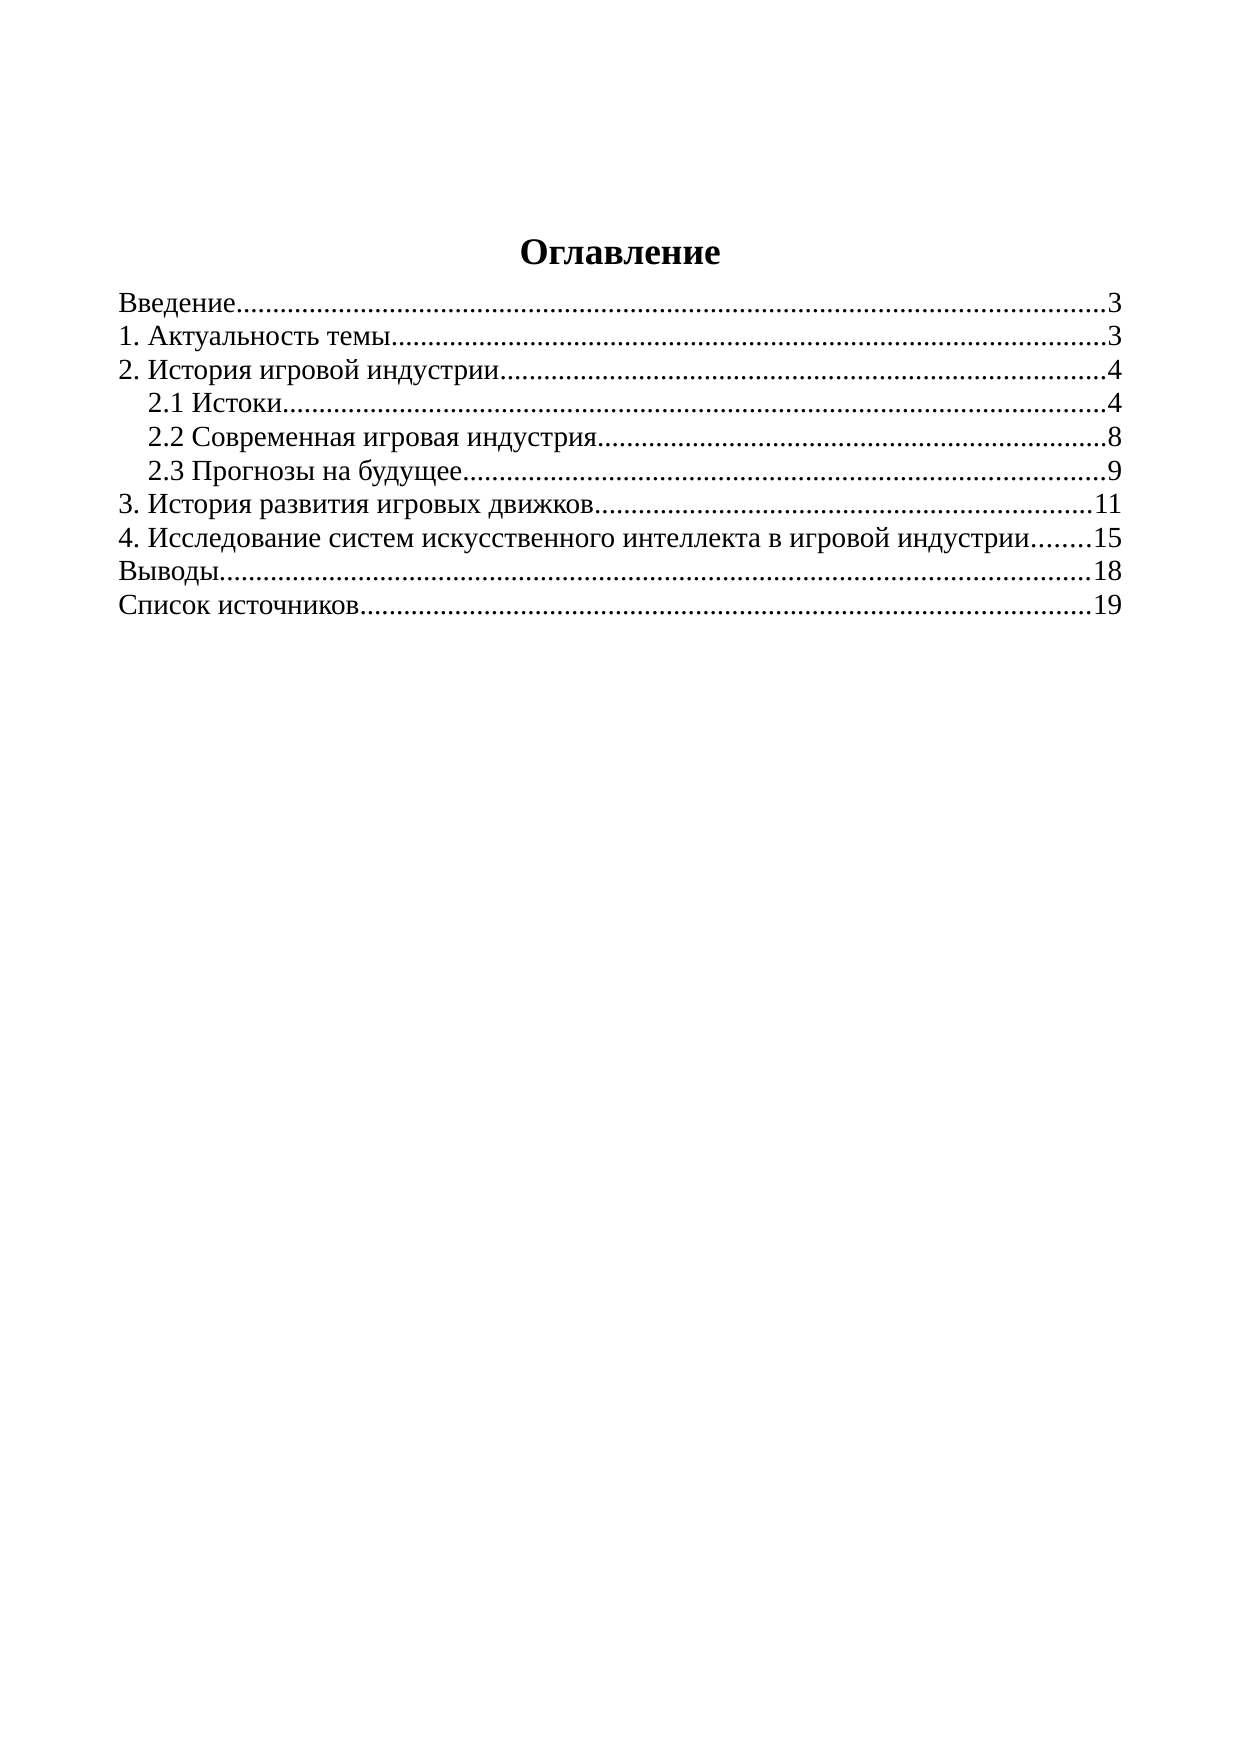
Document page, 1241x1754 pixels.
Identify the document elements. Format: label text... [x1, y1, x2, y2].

text 1. Актуальность темы 3 [118, 318, 1122, 352]
text 2. История игровой индустрии 4 [118, 352, 1122, 386]
text Введение 3 [118, 285, 1122, 318]
text 3. История развития игровых движков 11 [118, 486, 1122, 520]
subtitle Оглавление [118, 229, 1122, 272]
text 2.3 Прогнозы на будущее 9 [148, 453, 1122, 486]
text Список источников 19 [118, 587, 1122, 620]
text 4. Исследование систем искусственного интеллекта в игровой индустрии 15 [118, 520, 1122, 553]
text 2.2 Современная игровая индустрия 8 [148, 419, 1122, 453]
text Выводы 18 [118, 553, 1122, 587]
text 2.1 Истоки 4 [148, 386, 1122, 419]
